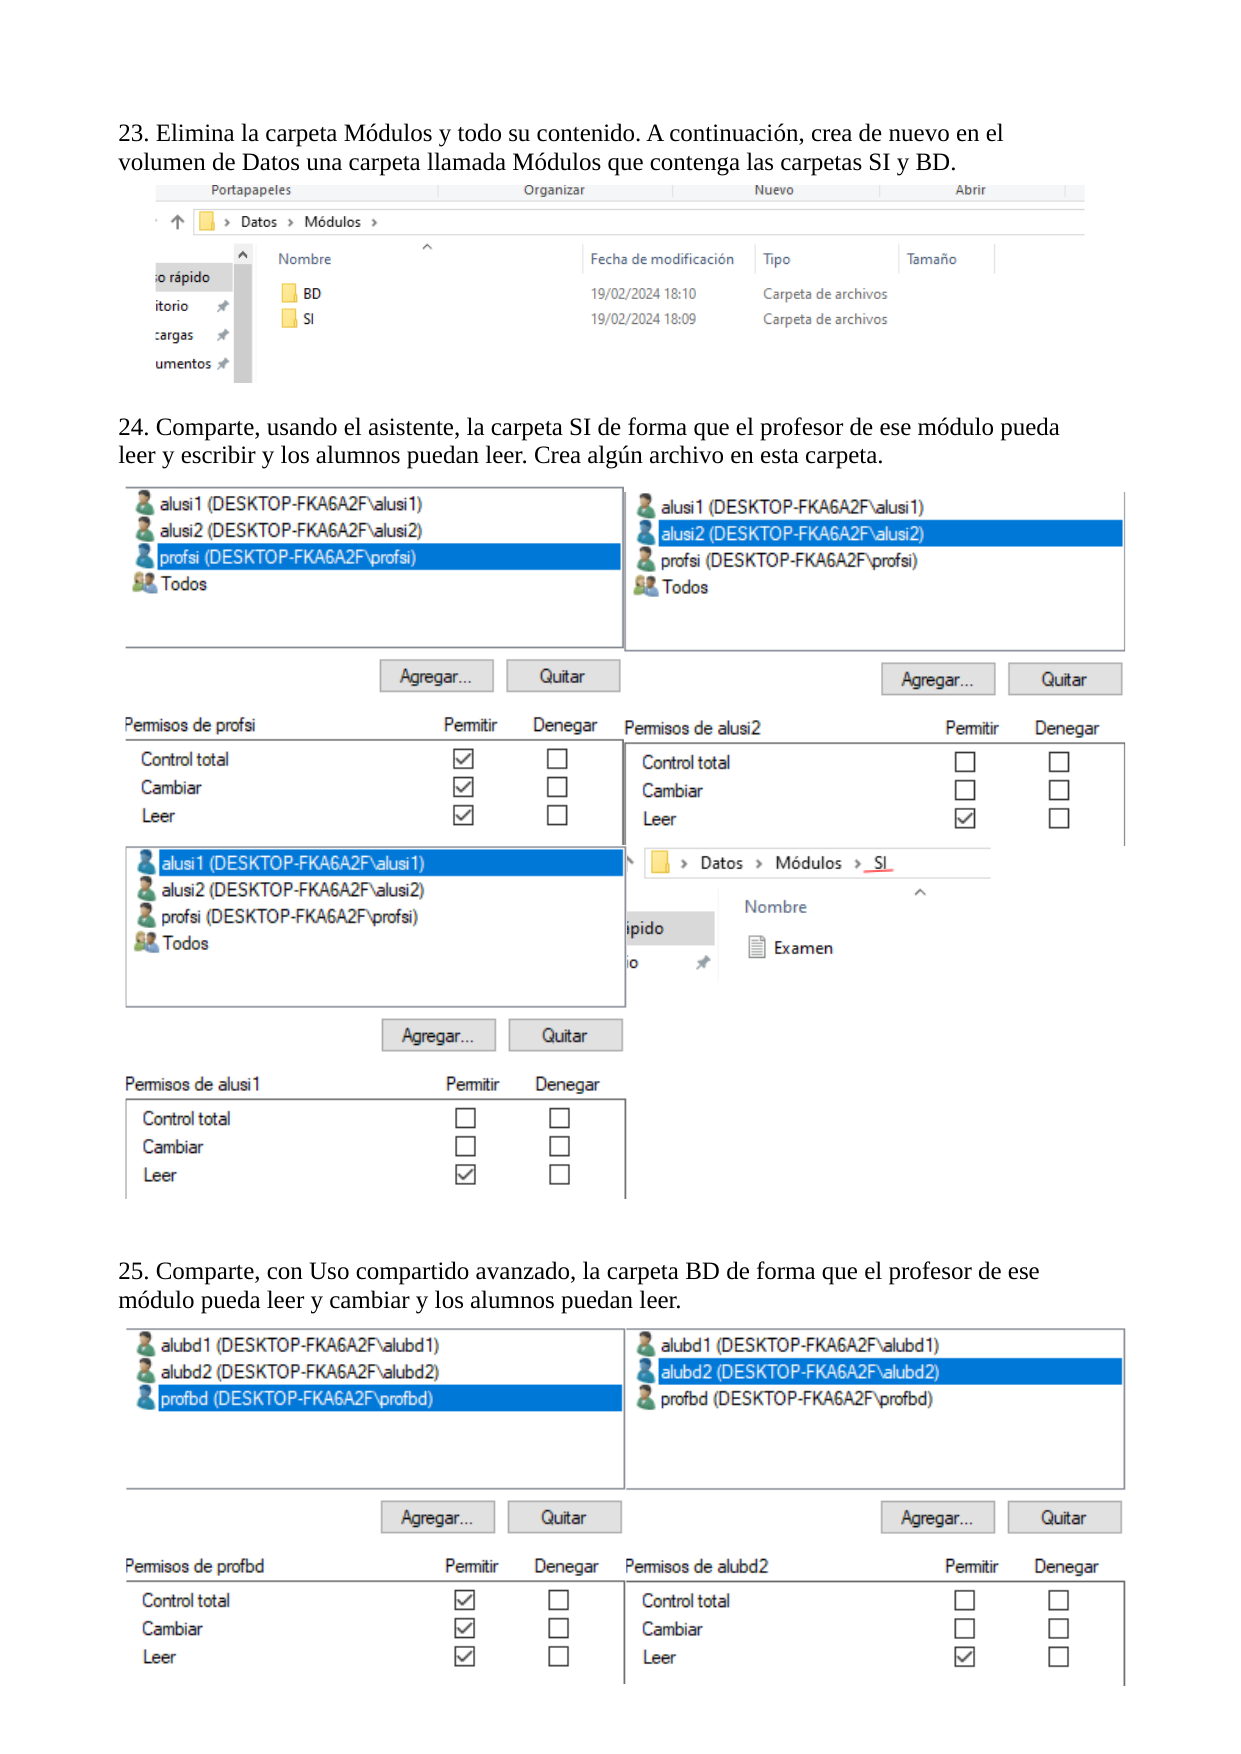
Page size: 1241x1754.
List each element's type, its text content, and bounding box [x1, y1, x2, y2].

text 24. Comparte, usando el asistente, la carpeta SI de forma que el profesor de ese módulo pueda [118, 412, 1122, 440]
picture [125, 484, 1126, 1199]
text leer y escribir y los alumnos puedan leer. Crea algún archivo en esta carpeta. [118, 440, 1122, 469]
text 25. Comparte, con Uso compartido avanzado, la carpeta BD de forma que el profesor de ese [118, 1256, 1122, 1285]
text módulo pueda leer y cambiar y los alumnos puedan leer. [118, 1285, 1122, 1314]
text volumen de Datos una carpeta llamada Módulos que contenga las carpetas SI y BD. [118, 147, 1122, 176]
picture [155, 185, 1085, 383]
text 23. Elimina la carpeta Módulos y todo su contenido. A continuación, crea de nuevo en el [118, 118, 1122, 147]
picture [126, 1327, 1127, 1686]
